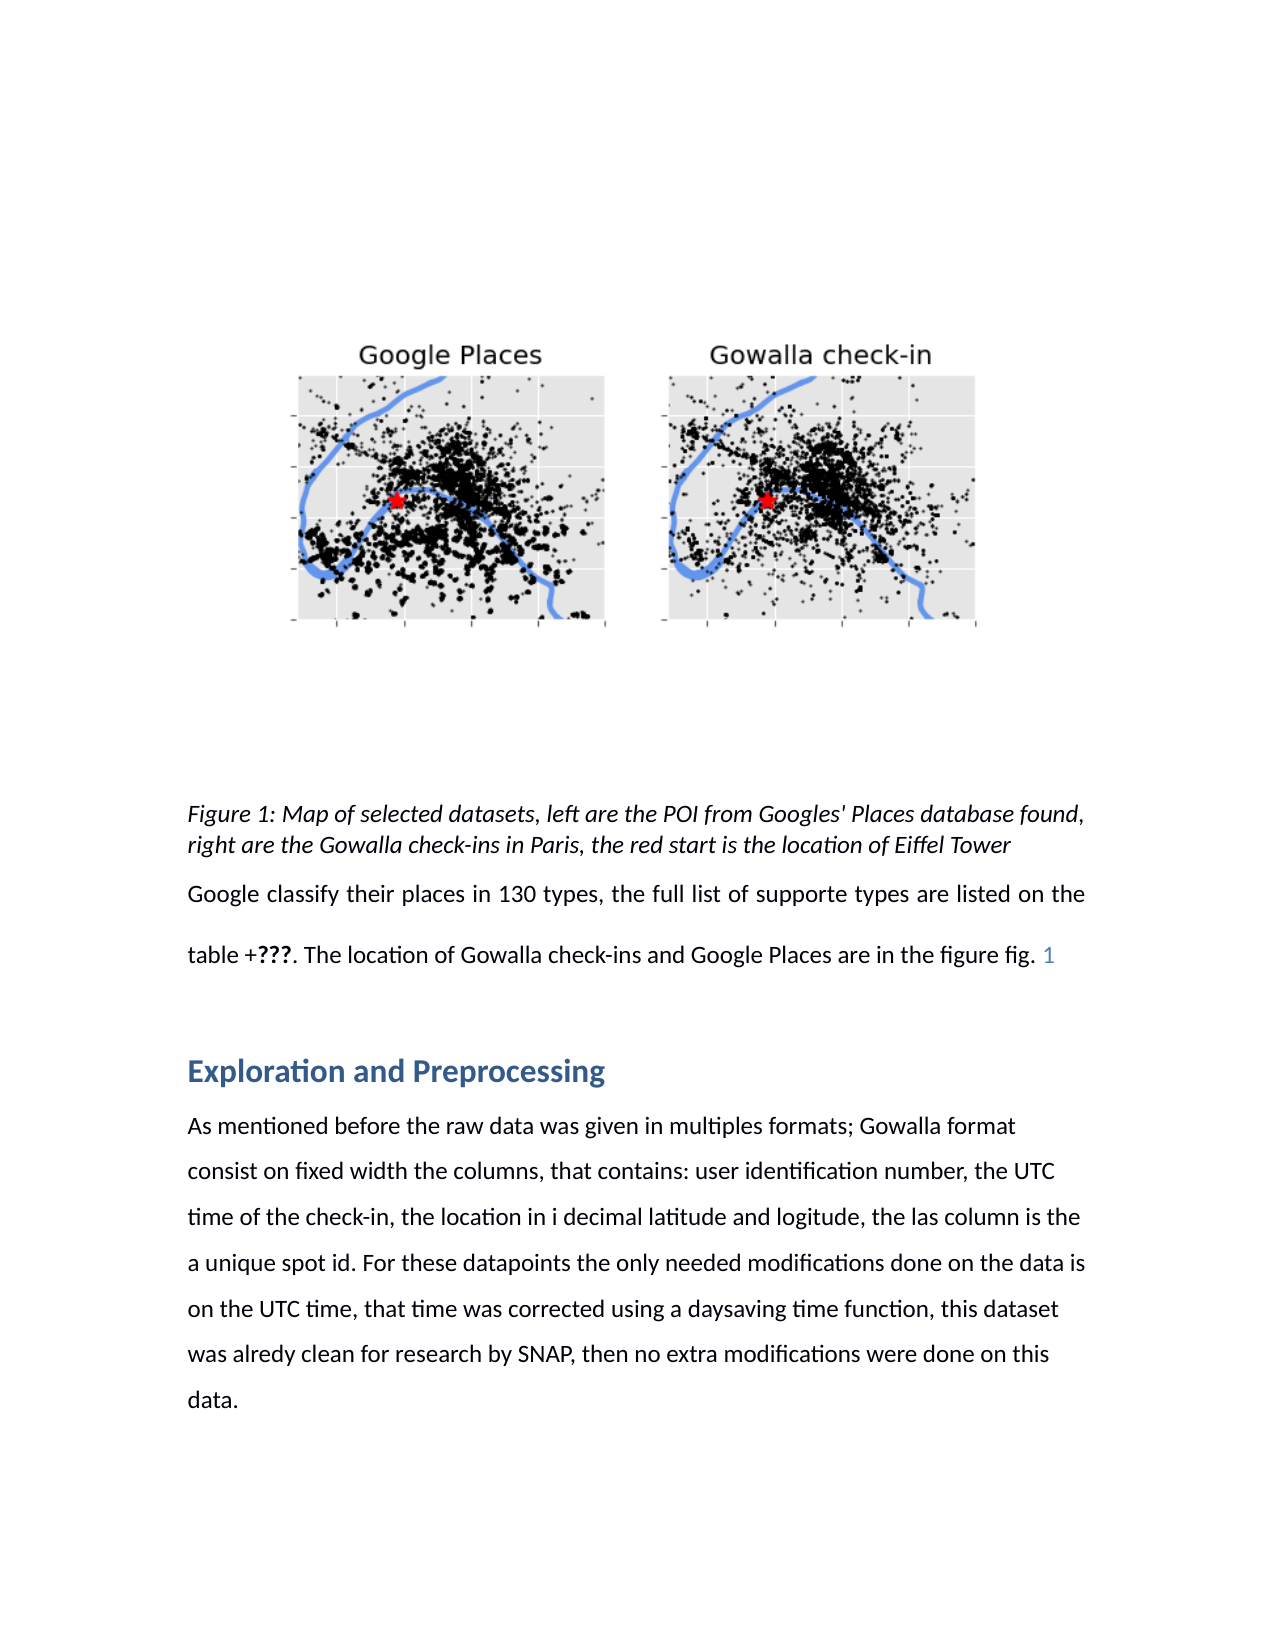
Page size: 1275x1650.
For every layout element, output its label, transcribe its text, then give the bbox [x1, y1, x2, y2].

text As mentioned before the raw data was given in multiples formats; Gowalla format consist on fixed width the columns, that contains: user identification number, the UTC time of the check-in, the location in i decimal latitude and logitude, the las column is the a unique spot id. For these datapoints the only needed modifications done on the data is on the UTC time, that time was corrected using a daysaving time function, this dataset was alredy clean for research by SNAP, then no extra modifications were done on this data. [187, 1110, 1087, 1415]
text Google classify their places in 130 types, the full list of supporte types are listed on the table +???. The location of Gowalla check-ins and Google Places are in the figure fig. 1 [187, 878, 1087, 970]
subtitle Exploration and Preprocessing [187, 1050, 1087, 1091]
picture [187, 211, 1063, 778]
text Figure 1: Map of selected datasets, left are the POI from Googles' Places database found, right are the Gowalla check-ins in Paris, the red start is the location of Eiffel Tower [187, 798, 1087, 859]
